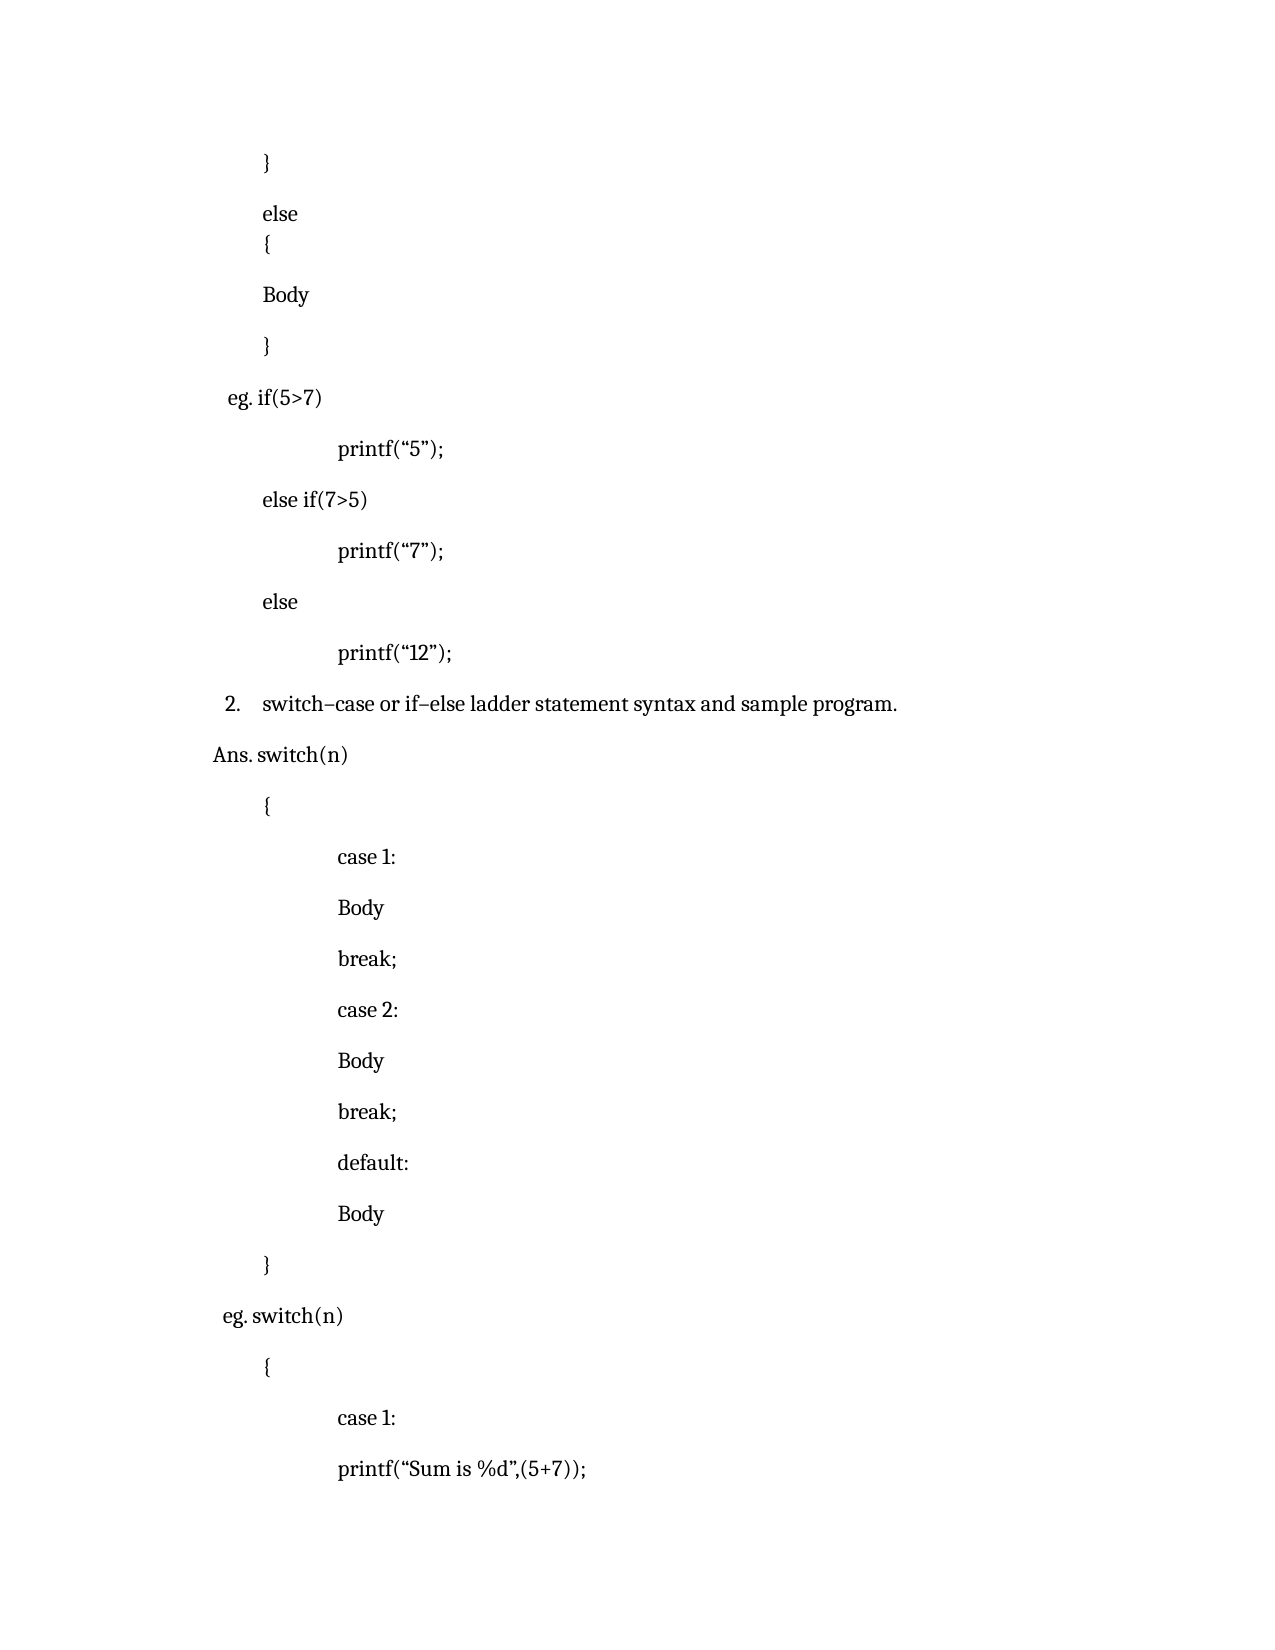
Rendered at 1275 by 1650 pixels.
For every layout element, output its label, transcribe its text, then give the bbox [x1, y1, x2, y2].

text printf(“12”); [187, 639, 1087, 666]
text Body [187, 1201, 1087, 1227]
text break; [187, 1099, 1087, 1125]
text printf(“Sum is %d”,(5+7)); [187, 1456, 1087, 1483]
text Body [187, 282, 1087, 309]
text case 1: [187, 844, 1087, 870]
text eg. if(5>7) [187, 384, 1087, 411]
text else if(7>5) [187, 486, 1087, 513]
text } [187, 333, 1087, 360]
list switch–case or if–else ladder statement syntax and sample program. [225, 691, 1087, 717]
text Body [187, 895, 1087, 921]
text else { [187, 201, 1087, 258]
text eg. switch(n) [187, 1303, 1087, 1329]
text { [187, 1354, 1087, 1381]
text else [187, 588, 1087, 615]
text case 1: [187, 1405, 1087, 1432]
text Body [187, 1048, 1087, 1074]
text case 2: [187, 997, 1087, 1023]
text default: [187, 1150, 1087, 1176]
text printf(“5”); [187, 435, 1087, 462]
text } [187, 150, 1087, 176]
text } [187, 1252, 1087, 1278]
text printf(“7”); [187, 537, 1087, 564]
text { [187, 793, 1087, 819]
text Ans. switch(n) [187, 742, 1087, 768]
text break; [187, 946, 1087, 972]
